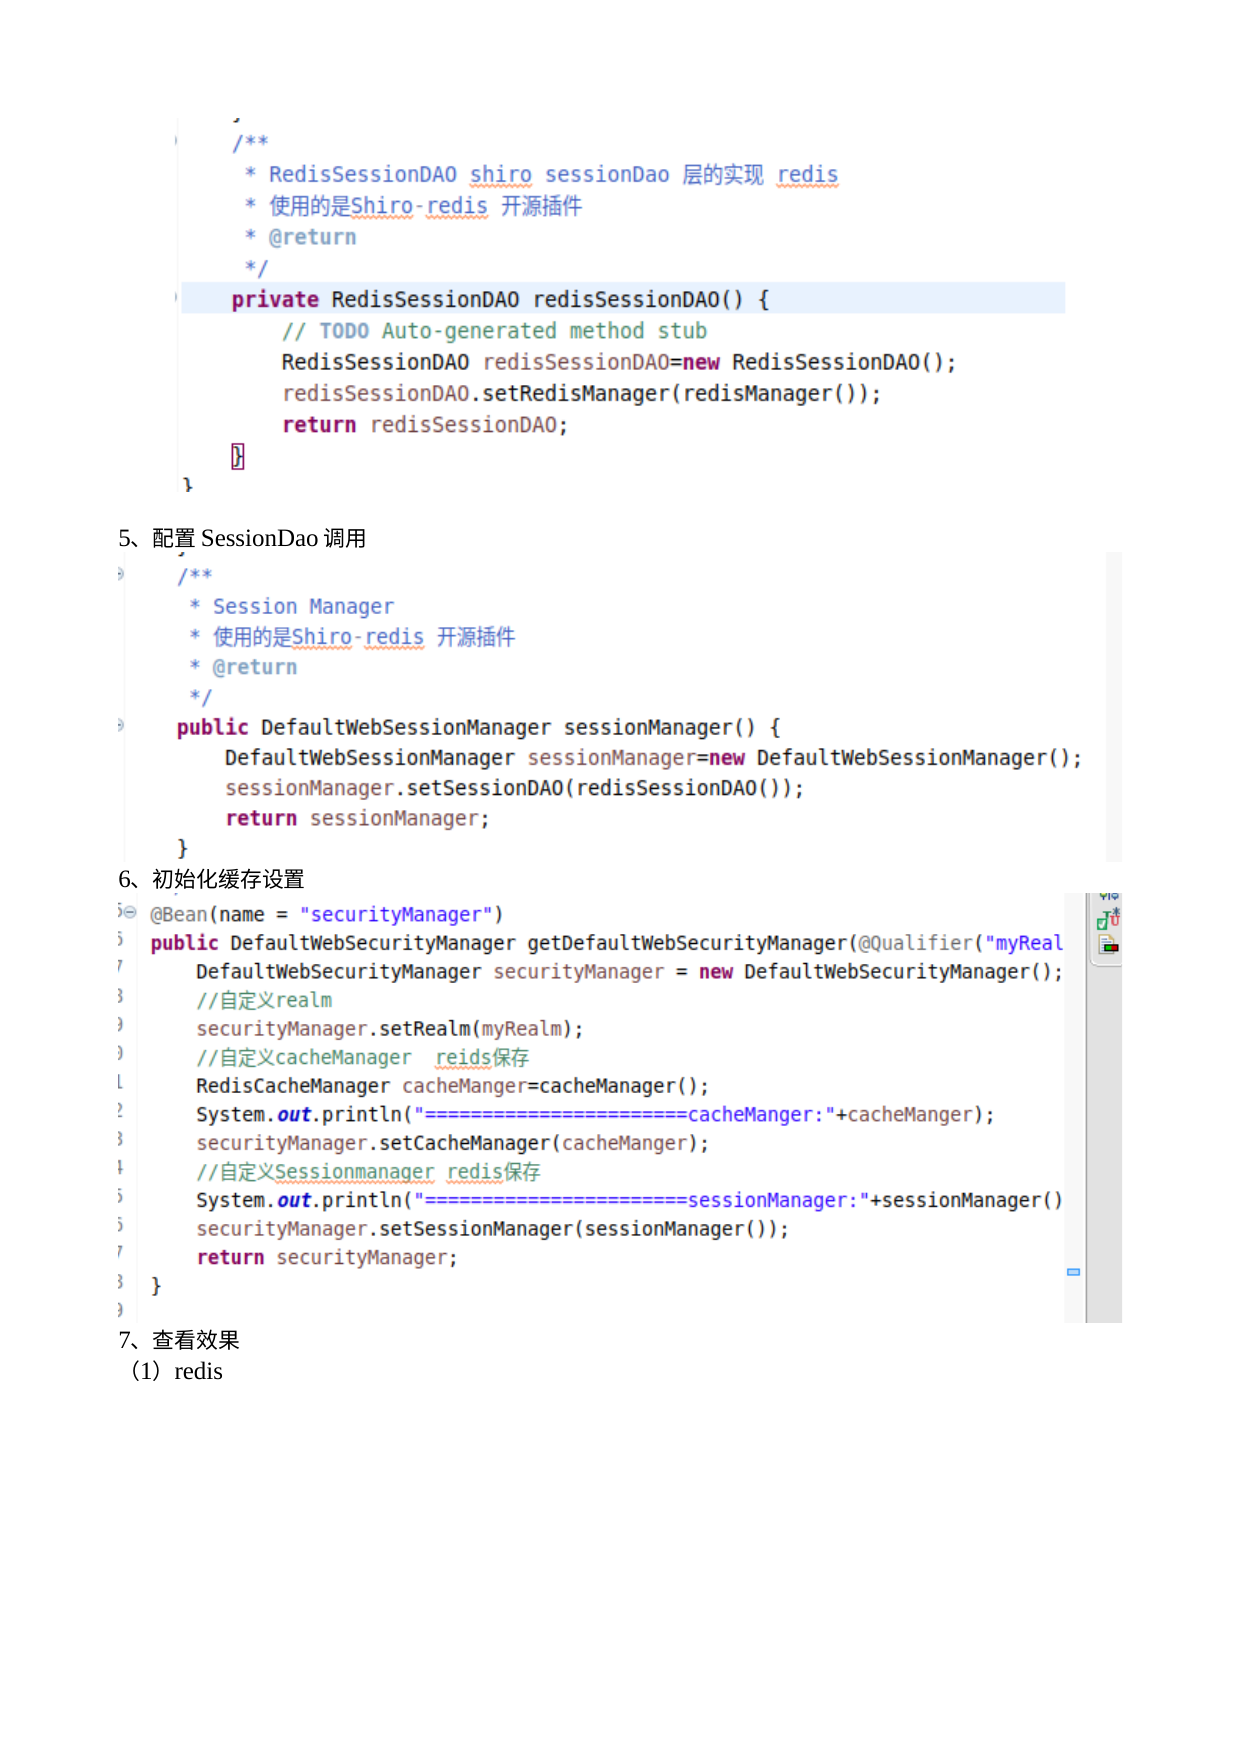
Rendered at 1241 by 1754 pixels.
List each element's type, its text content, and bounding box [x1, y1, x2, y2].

picture [174, 118, 1066, 492]
text 7、查看效果 [118, 1323, 1122, 1354]
text （1）redis [118, 1354, 1122, 1386]
picture [118, 893, 1123, 1323]
picture [118, 552, 1123, 862]
text 6、初始化缓存设置 [118, 862, 1122, 893]
text 5、配置SessionDao调用 [118, 521, 1122, 552]
